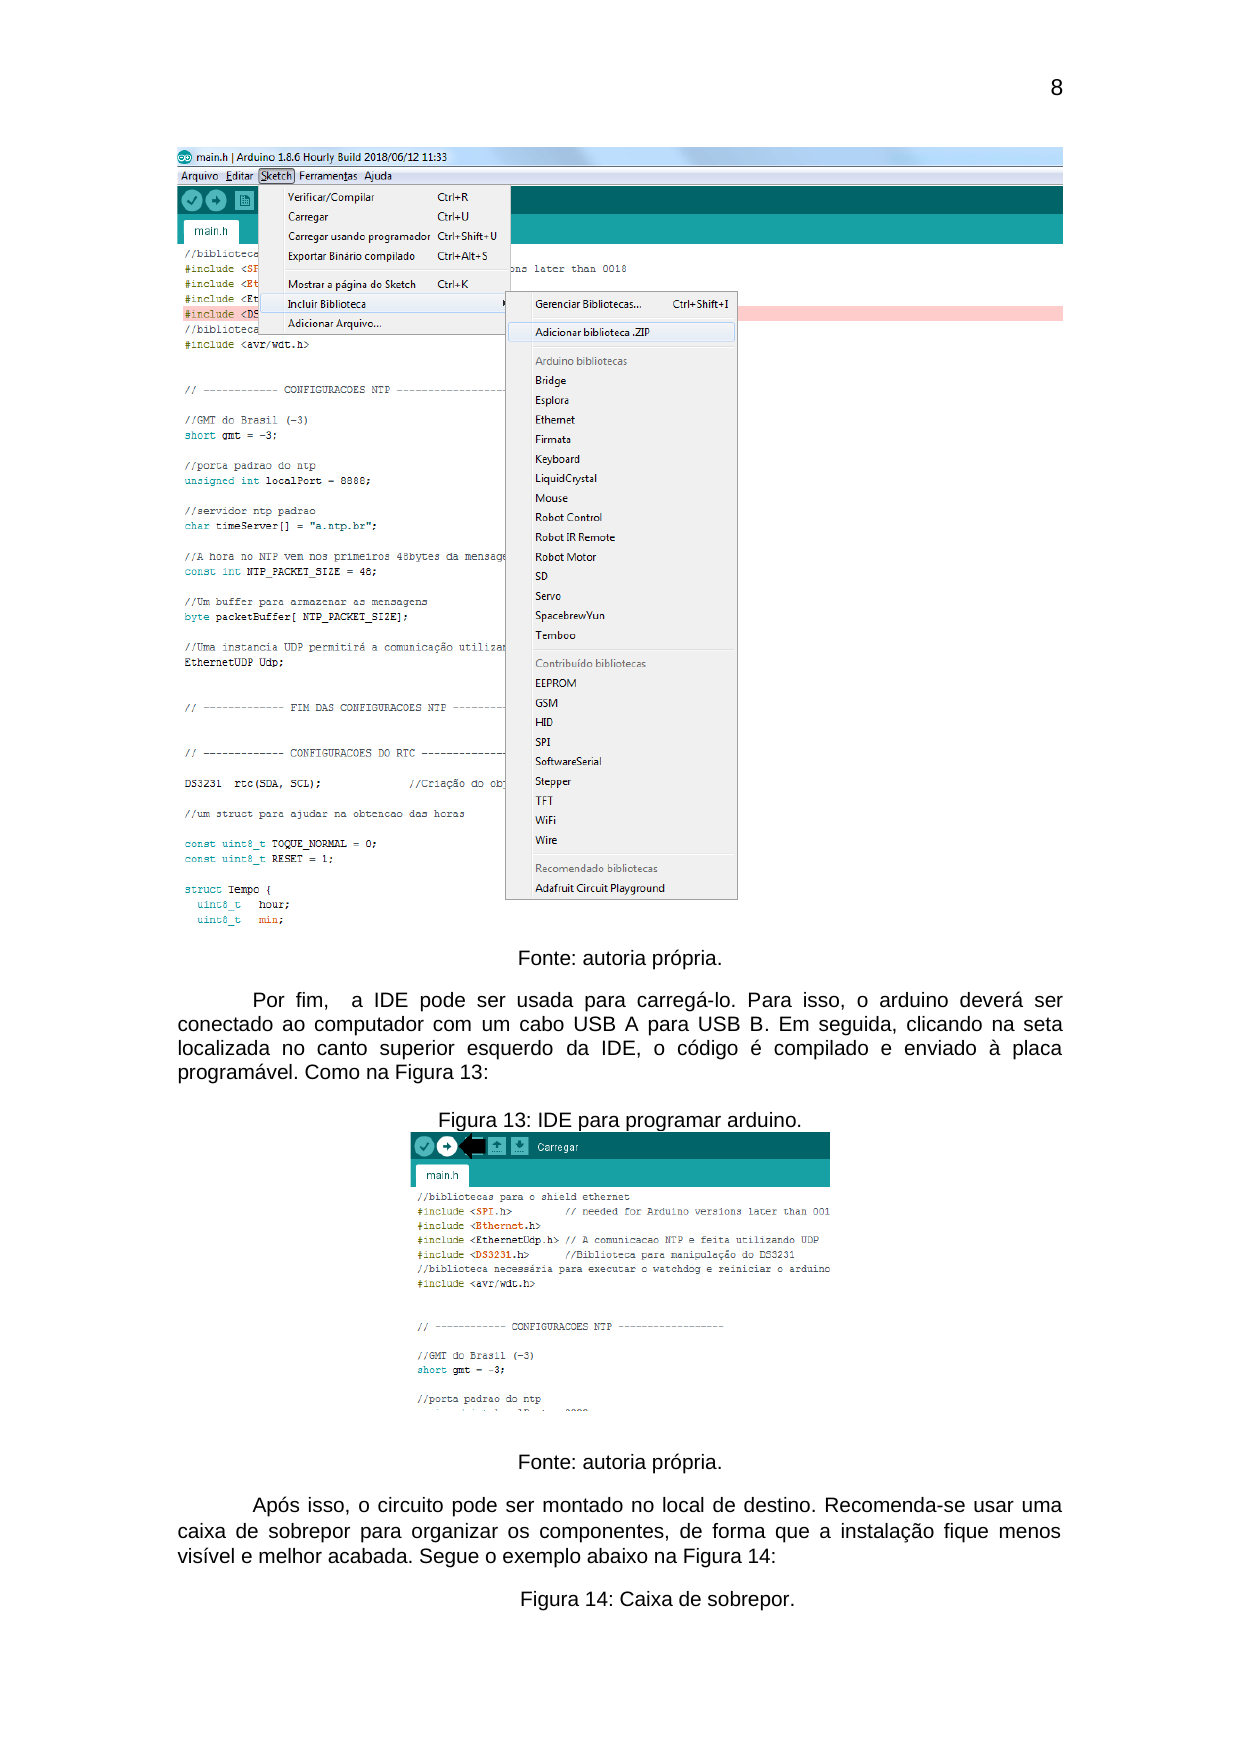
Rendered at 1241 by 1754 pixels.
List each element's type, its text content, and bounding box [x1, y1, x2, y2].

text Por fim, a IDE pode ser usada para carregá-lo. Para isso, o arduino deverá ser conectado ao computador com um cabo USB A para USB B. Em seguida, clicando na seta localizada no canto superior esquerdo da IDE, o código é compilado e enviado à placa programável. Como na Figura 13: [177, 988, 1063, 1084]
text Figura 13: IDE para programar arduino. [177, 1108, 1063, 1132]
text Fonte: autoria própria. [177, 1450, 1063, 1474]
text Após isso, o circuito pode ser montado no local de destino. Recomenda-se usar uma caixa de sobrepor para organizar os componentes, de forma que a instalação fique menos visível e melhor acabada. Segue o exemplo abaixo na Figura 14: [177, 1493, 1063, 1568]
picture [410, 1131, 830, 1432]
picture [177, 147, 1063, 927]
text Figura 14: Caixa de sobrepor. [177, 1587, 1063, 1611]
text Fonte: autoria própria. [177, 945, 1063, 969]
